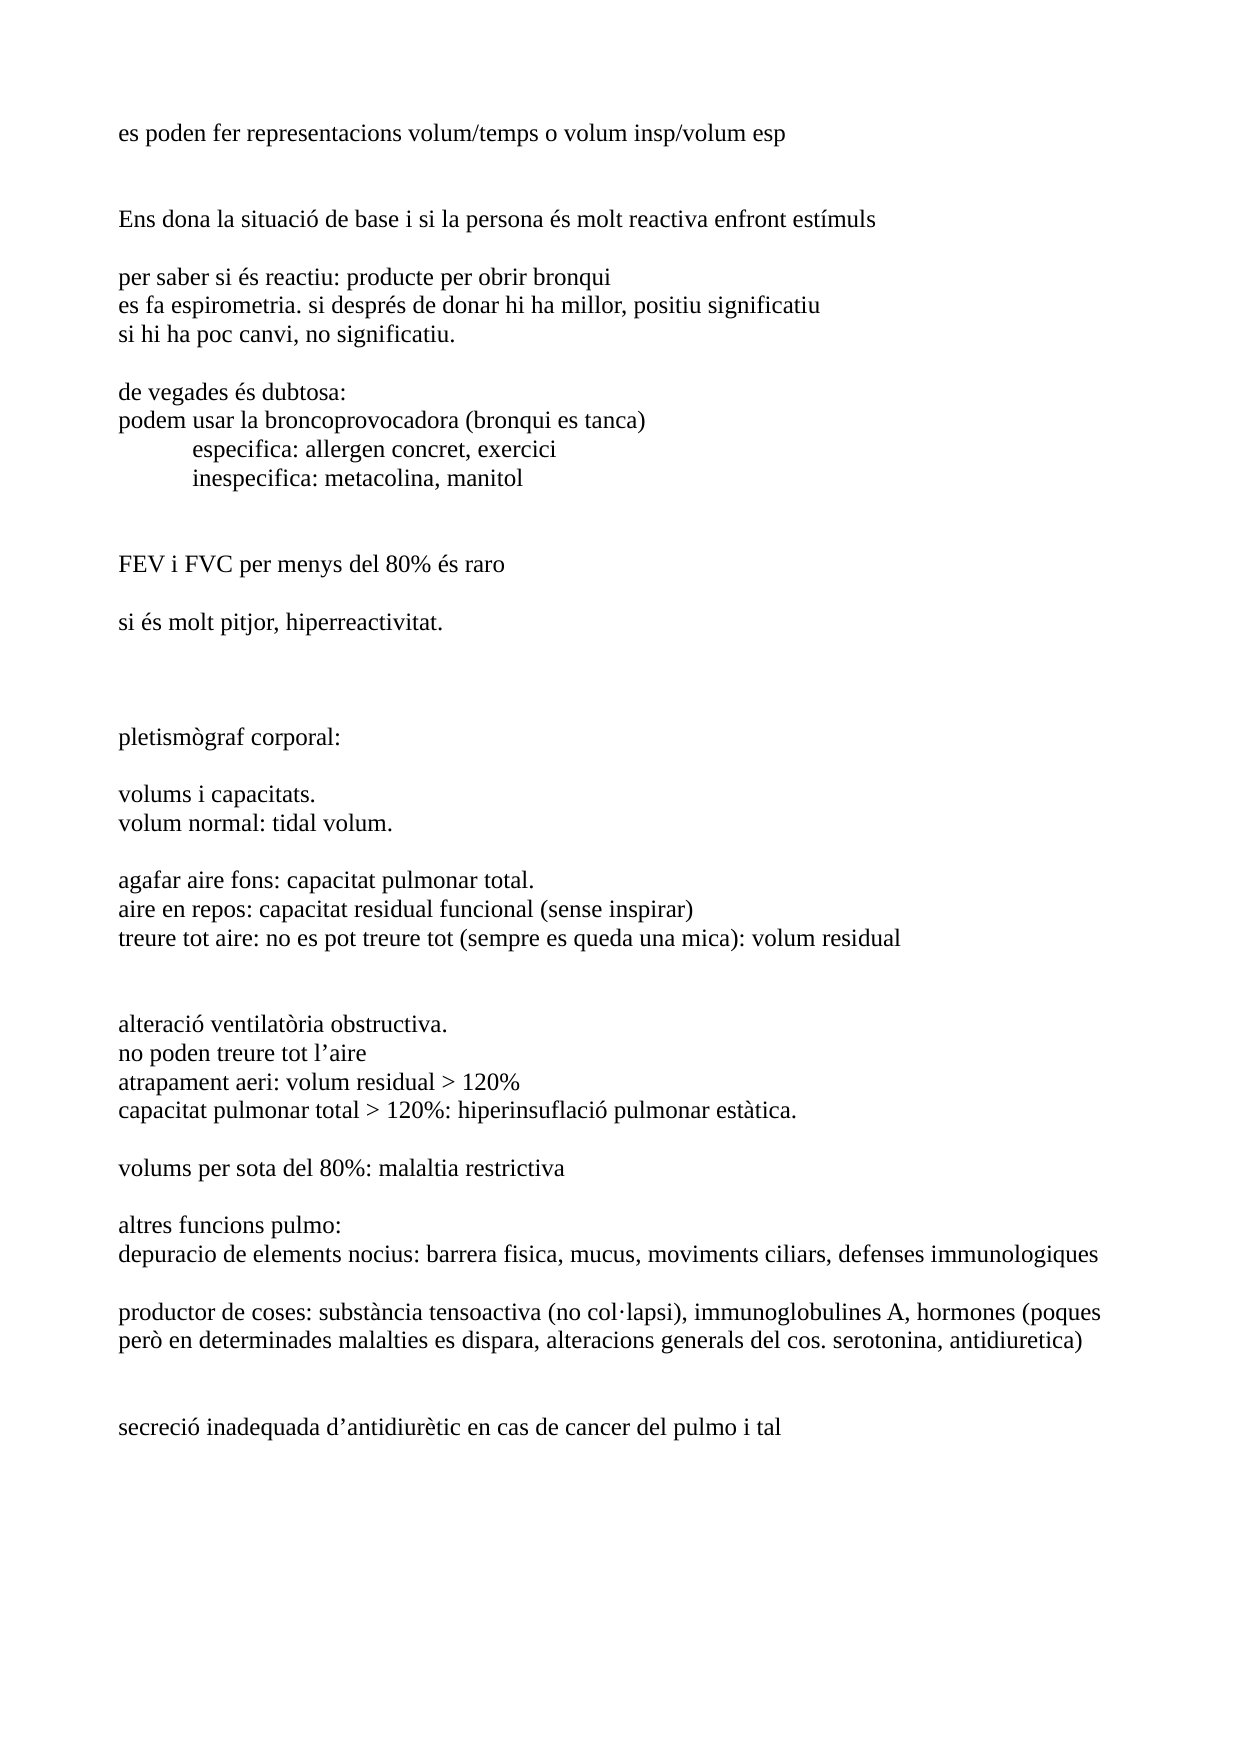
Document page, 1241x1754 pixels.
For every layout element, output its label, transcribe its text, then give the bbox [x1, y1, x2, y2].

text atrapament aeri: volum residual > 120% [118, 1067, 1122, 1096]
text volum normal: tidal volum. [118, 808, 1122, 837]
text FEV i FVC per menys del 80% és raro [118, 549, 1122, 578]
text capacitat pulmonar total > 120%: hiperinsuflació pulmonar estàtica. [118, 1096, 1122, 1124]
text volums per sota del 80%: malaltia restrictiva [118, 1153, 1122, 1182]
text pletismògraf corporal: [118, 722, 1122, 751]
text inespecifica: metacolina, manitol [118, 463, 1122, 492]
text secreció inadequada d’antidiurètic en cas de cancer del pulmo i tal [118, 1412, 1122, 1441]
text podem usar la broncoprovocadora (bronqui es tanca) [118, 406, 1122, 434]
text es fa espirometria. si després de donar hi ha millor, positiu significatiu [118, 291, 1122, 319]
text Ens dona la situació de base i si la persona és molt reactiva enfront estímuls [118, 204, 1122, 233]
text aire en repos: capacitat residual funcional (sense inspirar) [118, 894, 1122, 923]
text es poden fer representacions volum/temps o volum insp/volum esp [118, 118, 1122, 147]
text de vegades és dubtosa: [118, 377, 1122, 406]
text especifica: allergen concret, exercici [118, 434, 1122, 463]
text altres funcions pulmo: [118, 1211, 1122, 1239]
text treure tot aire: no es pot treure tot (sempre es queda una mica): volum residual [118, 923, 1122, 952]
text si hi ha poc canvi, no significatiu. [118, 319, 1122, 348]
text depuracio de elements nocius: barrera fisica, mucus, moviments ciliars, defenses immunologiques [118, 1239, 1122, 1268]
text agafar aire fons: capacitat pulmonar total. [118, 866, 1122, 894]
text alteració ventilatòria obstructiva. [118, 1009, 1122, 1038]
text no poden treure tot l’aire [118, 1038, 1122, 1067]
text volums i capacitats. [118, 779, 1122, 808]
text productor de coses: substància tensoactiva (no col·lapsi), immunoglobulines A, hormones (poques però en determinades malalties es dispara, alteracions generals del cos. serotonina, antidiuretica) [118, 1297, 1122, 1354]
text si és molt pitjor, hiperreactivitat. [118, 607, 1122, 636]
text per saber si és reactiu: producte per obrir bronqui [118, 262, 1122, 291]
